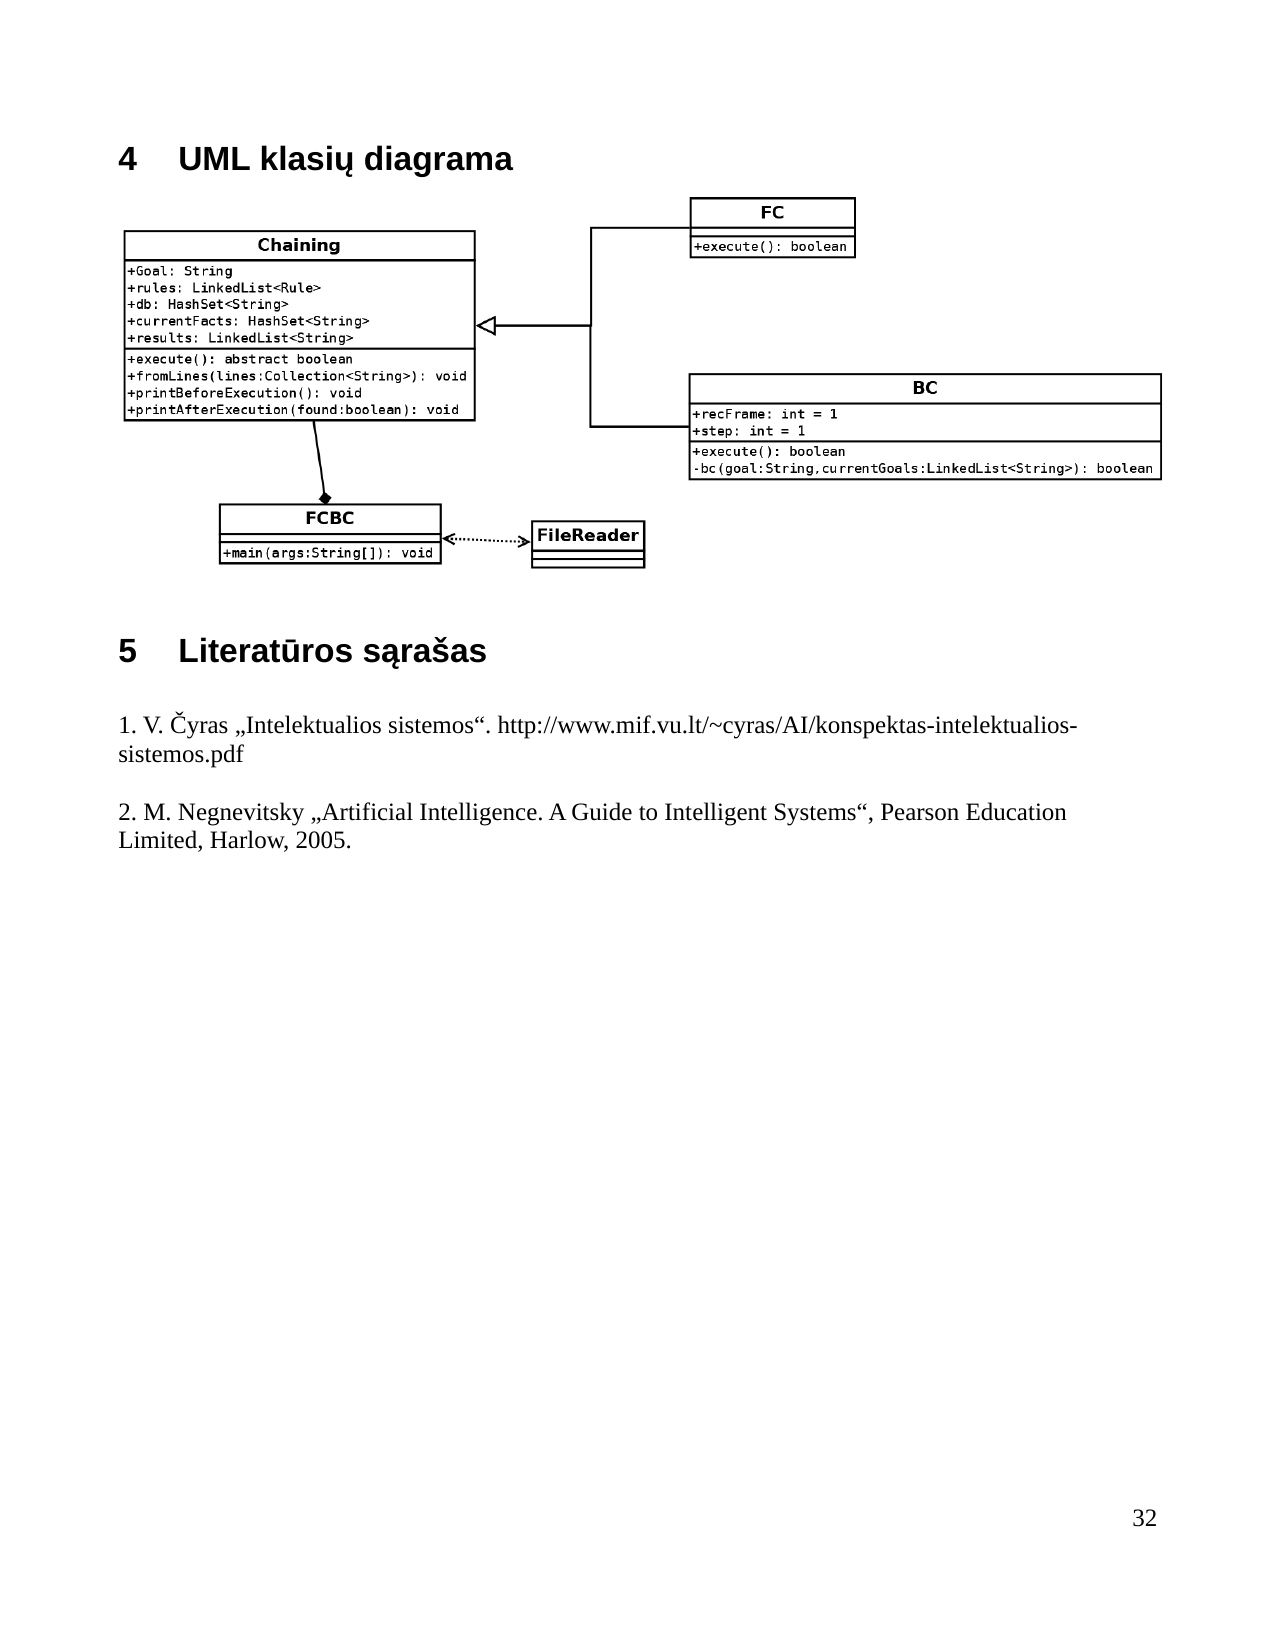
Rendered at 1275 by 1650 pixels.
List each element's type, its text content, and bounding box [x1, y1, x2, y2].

picture [123, 197, 1163, 569]
subtitle UML klasių diagrama [118, 139, 1157, 178]
text 1. V. Čyras „Intelektualios sistemos“. http://www.mif.vu.lt/~cyras/AI/konspektas-intelektualios-sistemos.pdf 2. M. Negnevitsky „Artificial Intelligence. A Guide to Intelligent Systems“, Pearson Education Limited, Harlow, 2005. [118, 682, 1157, 854]
subtitle Literatūros sąrašas [118, 631, 1157, 669]
